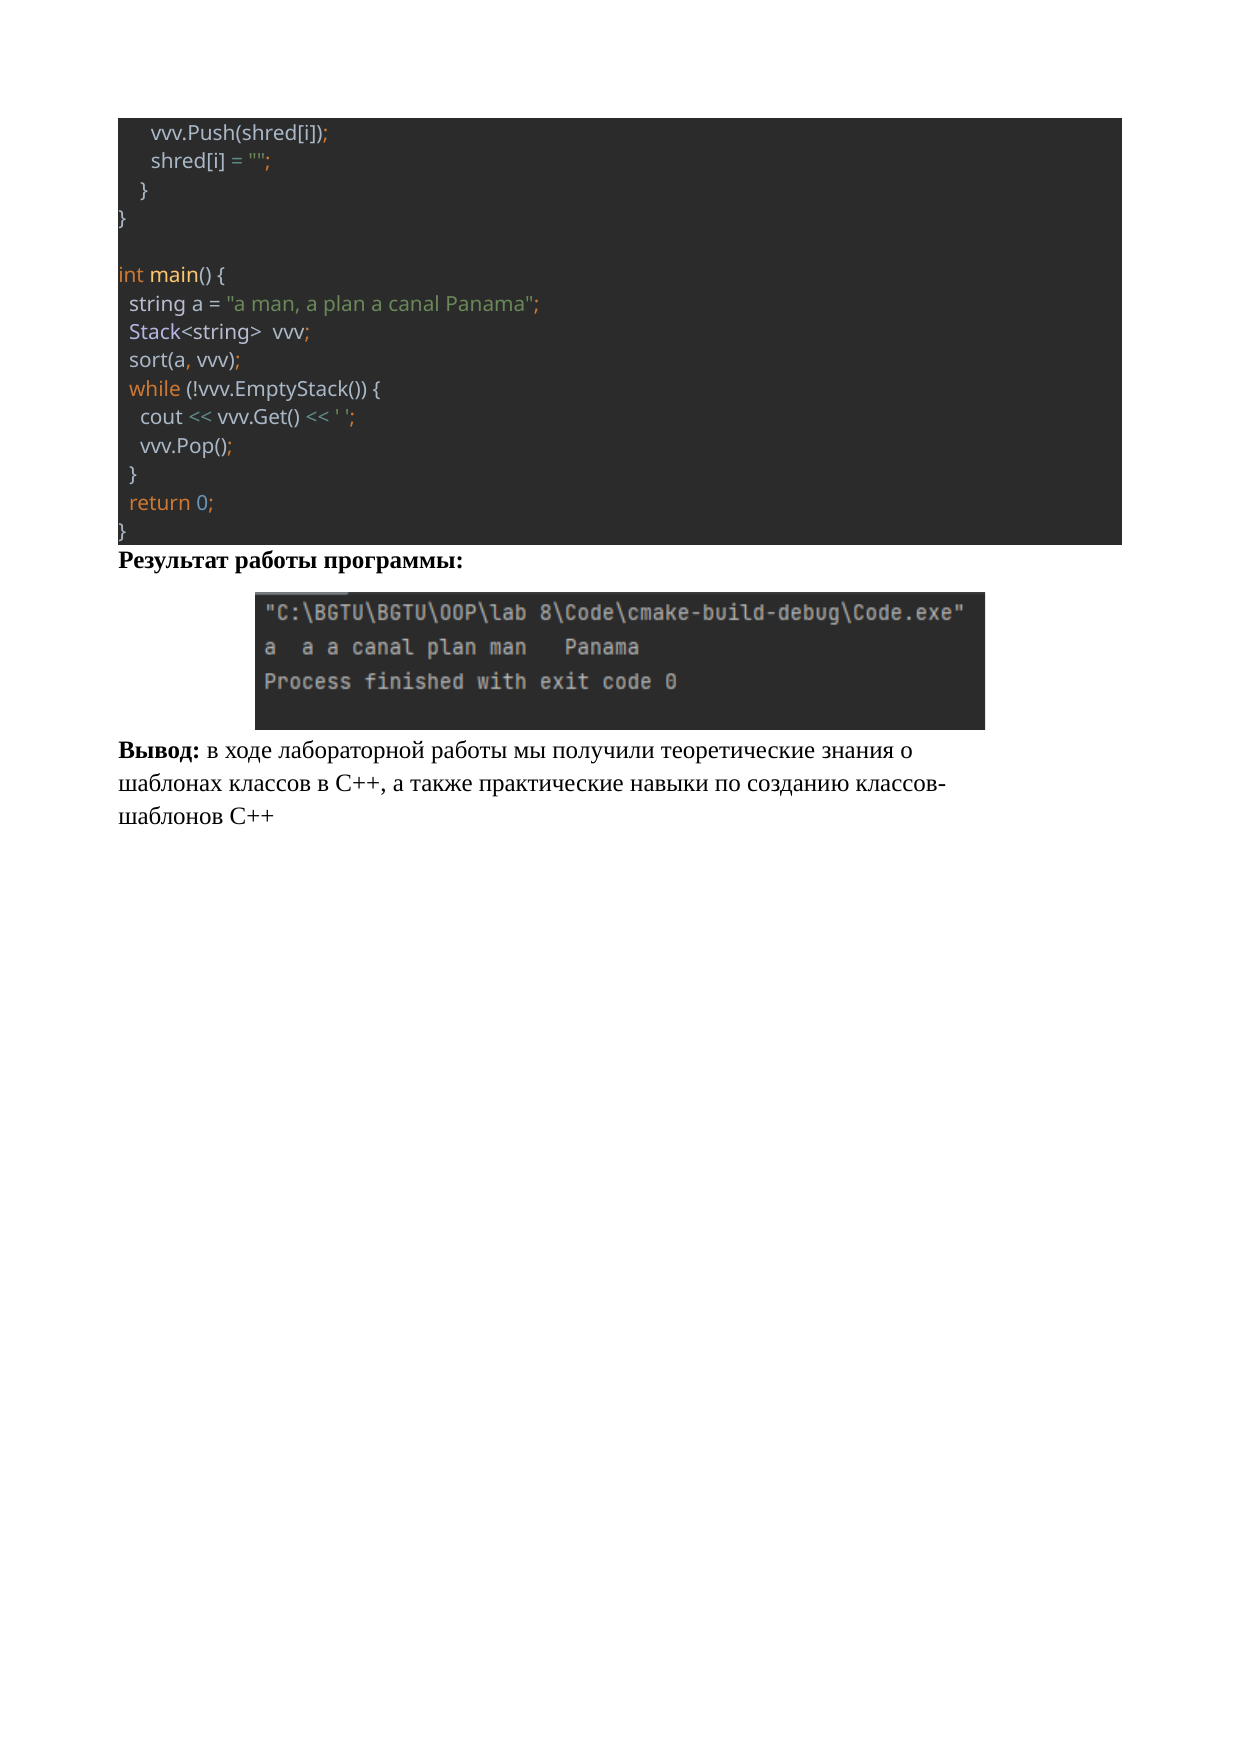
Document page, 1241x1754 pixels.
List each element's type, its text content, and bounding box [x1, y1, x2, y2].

text Вывод: в ходе лабораторной работы мы получили теоретические знания о шаблонах классов в С++, а также практические навыки по созданию классов-шаблонов С++ [118, 735, 1017, 830]
text Результат работы программы: [118, 545, 1017, 573]
text vvv.Push(shred[i]); shred[i] = ""; } } int main() { string a = "a man, a plan a canal Panama"; Stack<string> vvv; sort(a, vvv); while (!vvv.EmptyStack()) { cout << vvv.Get() << ' '; vvv.Pop(); } return 0; } [118, 118, 1122, 545]
picture [255, 592, 986, 730]
